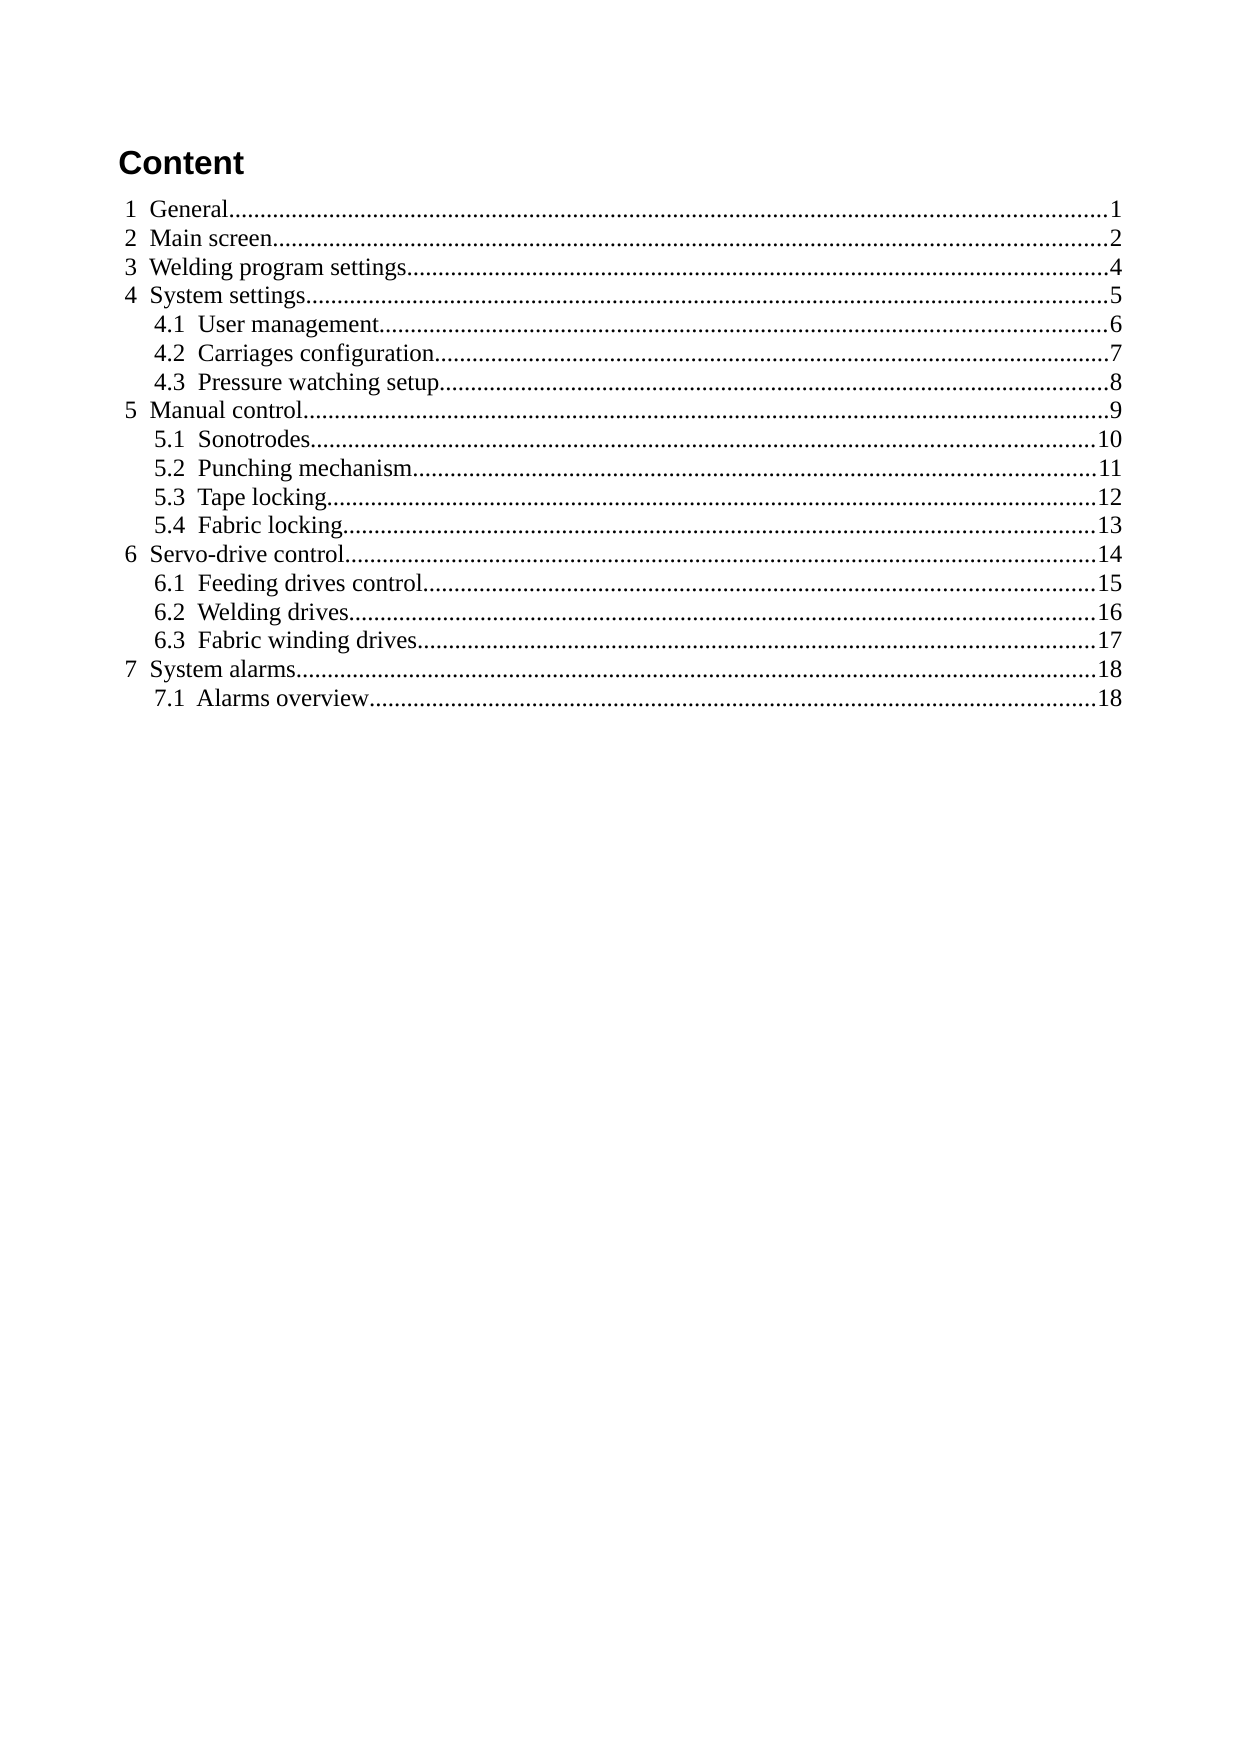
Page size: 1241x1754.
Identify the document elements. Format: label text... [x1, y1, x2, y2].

text 4.1 User management 6 [148, 309, 1122, 338]
text 5.3 Tape locking 12 [148, 482, 1122, 510]
text 5.4 Fabric locking 13 [148, 510, 1122, 539]
text 2 Main screen 2 [118, 223, 1122, 252]
text 6.2 Welding drives 16 [148, 597, 1122, 625]
text 3 Welding program settings 4 [118, 252, 1122, 280]
text 7.1 Alarms overview 18 [148, 683, 1122, 712]
text 5.2 Punching mechanism 11 [148, 453, 1122, 482]
subtitle Content [118, 143, 1122, 182]
text 1 General 1 [118, 194, 1122, 223]
text 6.1 Feeding drives control 15 [148, 568, 1122, 597]
text 5.1 Sonotrodes 10 [148, 424, 1122, 453]
text 4.3 Pressure watching setup 8 [148, 367, 1122, 395]
text 4.2 Carriages configuration 7 [148, 338, 1122, 367]
text 7 System alarms 18 [118, 654, 1122, 683]
text 4 System settings 5 [118, 280, 1122, 309]
text 6 Servo-drive control 14 [118, 539, 1122, 568]
text 5 Manual control 9 [118, 395, 1122, 424]
text 6.3 Fabric winding drives 17 [148, 625, 1122, 654]
